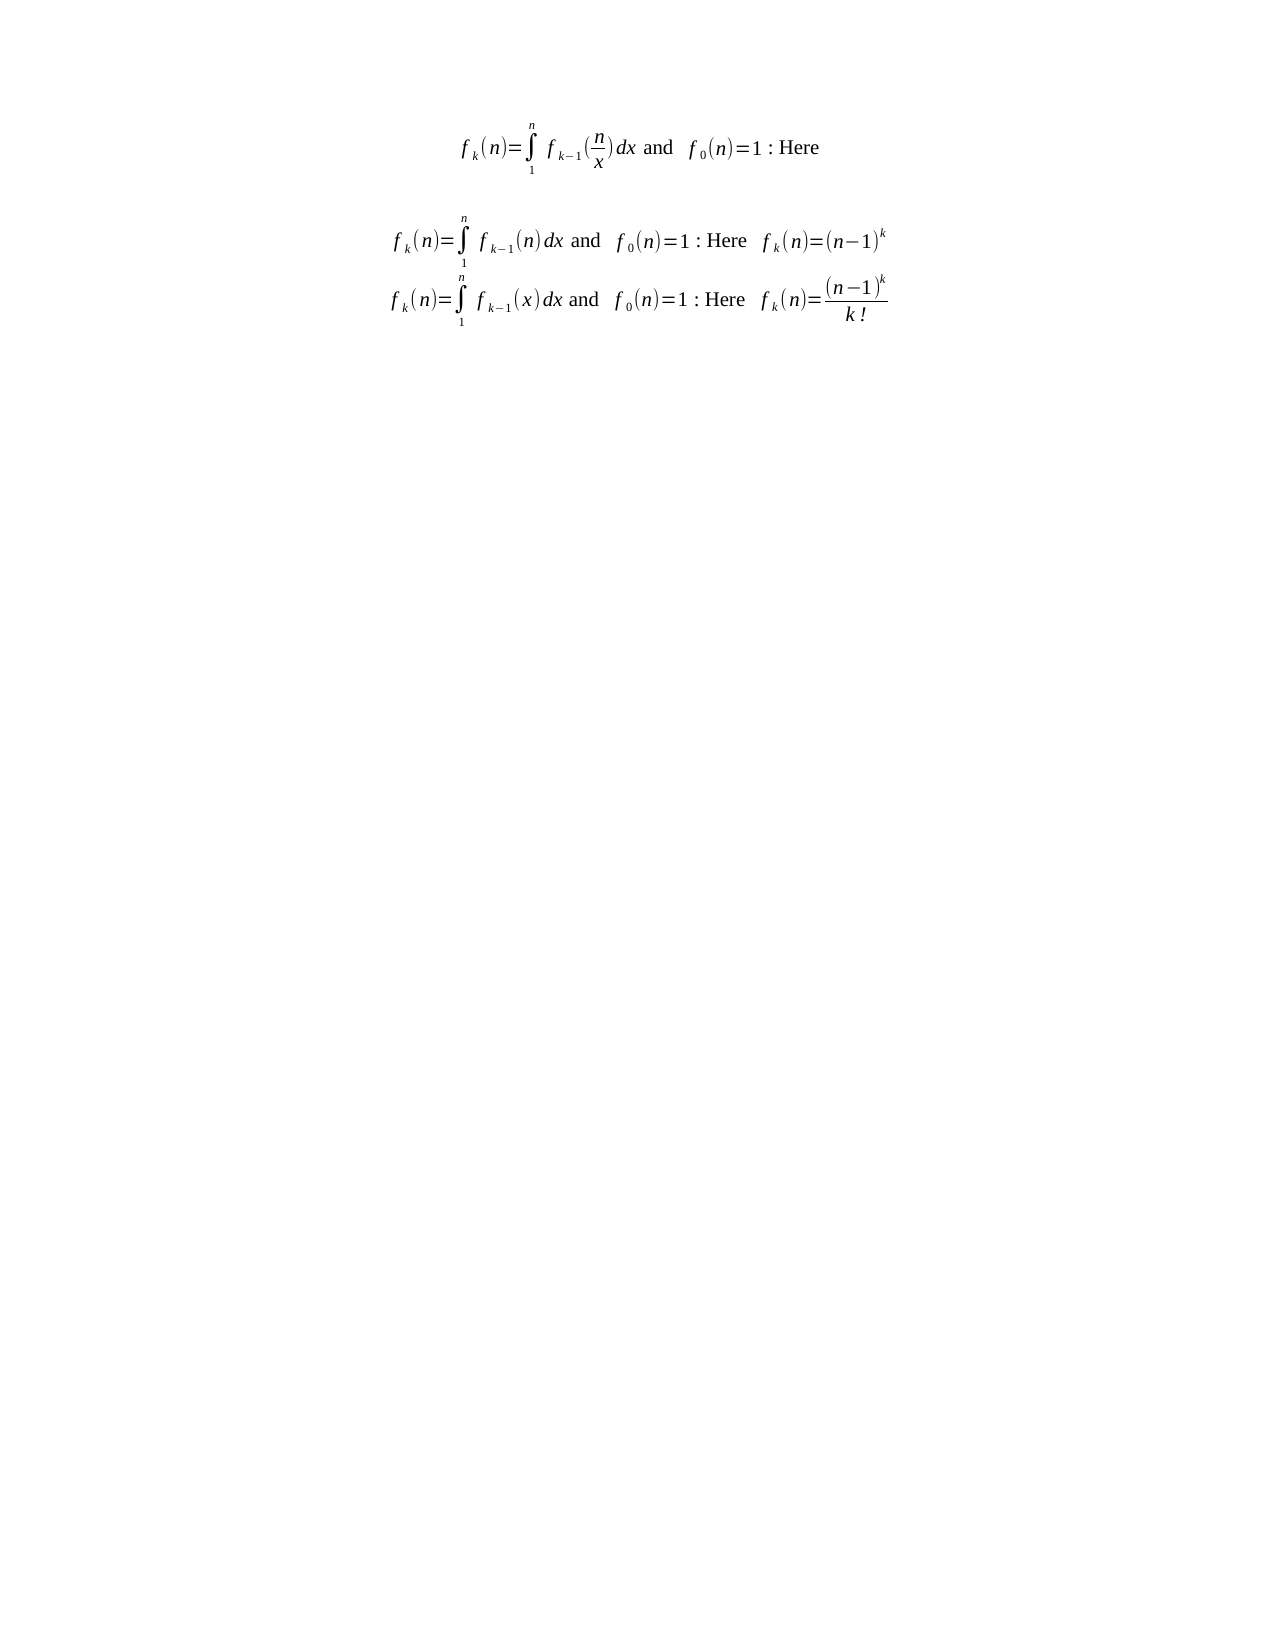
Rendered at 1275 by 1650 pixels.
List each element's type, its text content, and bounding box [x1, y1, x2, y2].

text and : Here [118, 118, 1157, 177]
text and : Here [118, 270, 1157, 329]
text and : Here [118, 211, 1157, 270]
